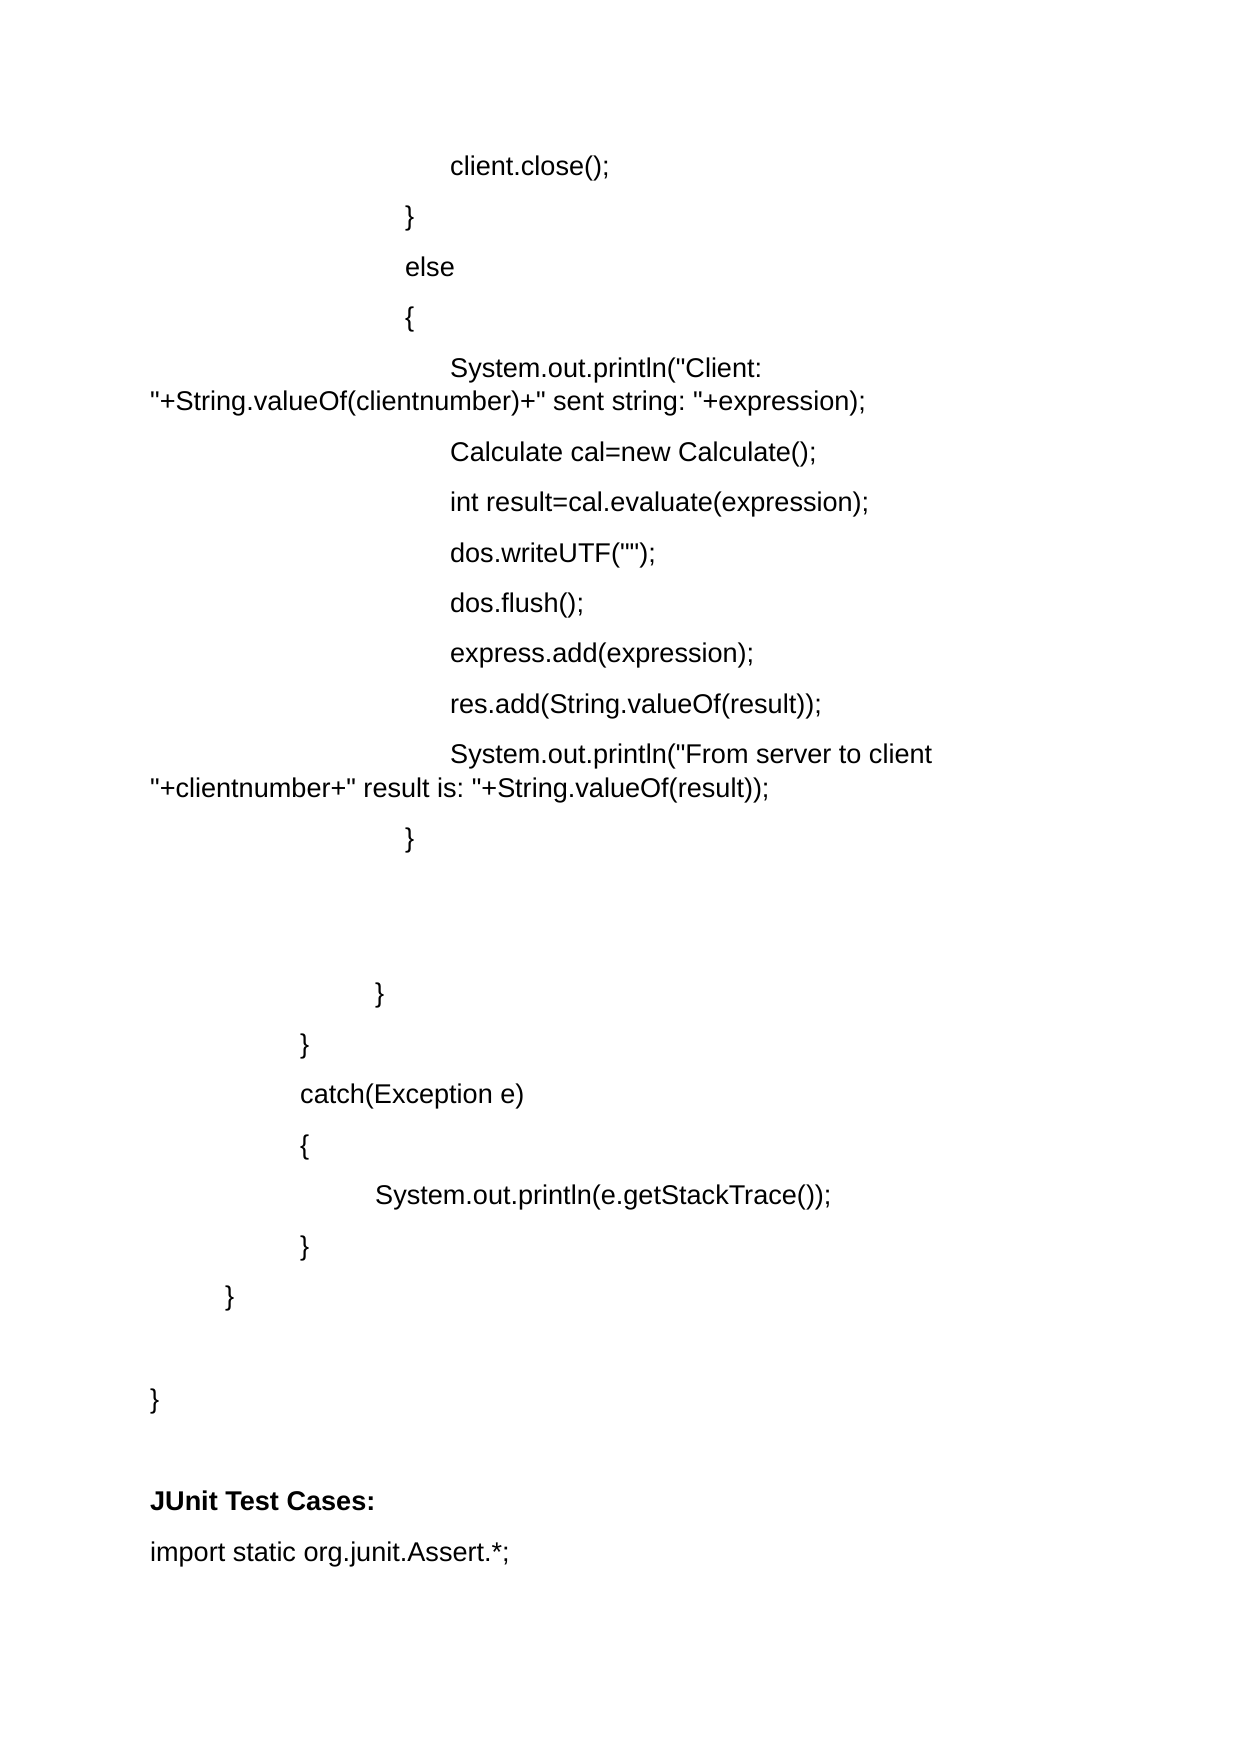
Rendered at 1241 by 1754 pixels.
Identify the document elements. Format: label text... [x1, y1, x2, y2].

text else [150, 251, 1090, 282]
text catch(Exception e) [150, 1078, 1090, 1109]
text } [150, 1028, 1090, 1059]
text } [150, 200, 1090, 232]
text express.add(expression); [150, 637, 1090, 669]
text System.out.println("Client: "+String.valueOf(clientnumber)+" sent string: "+expression); [150, 352, 1090, 417]
text res.add(String.valueOf(result)); [150, 688, 1090, 719]
text System.out.println("From server to client "+clientnumber+" result is: "+String.valueOf(result)); [150, 738, 1090, 803]
text } [150, 822, 1090, 854]
text { [150, 1129, 1090, 1160]
text JUnit Test Cases: [150, 1485, 1090, 1517]
text dos.writeUTF(""); [150, 537, 1090, 568]
text client.close(); [150, 150, 1090, 181]
text Calculate cal=new Calculate(); [150, 436, 1090, 467]
text System.out.println(e.getStackTrace()); [150, 1179, 1090, 1210]
text { [150, 301, 1090, 332]
text } [150, 1229, 1090, 1261]
text } [150, 1280, 1090, 1311]
text } [150, 1383, 1090, 1414]
text } [150, 977, 1090, 1009]
text int result=cal.evaluate(expression); [150, 486, 1090, 517]
text dos.flush(); [150, 587, 1090, 618]
text import static org.junit.Assert.*; [150, 1536, 1090, 1567]
